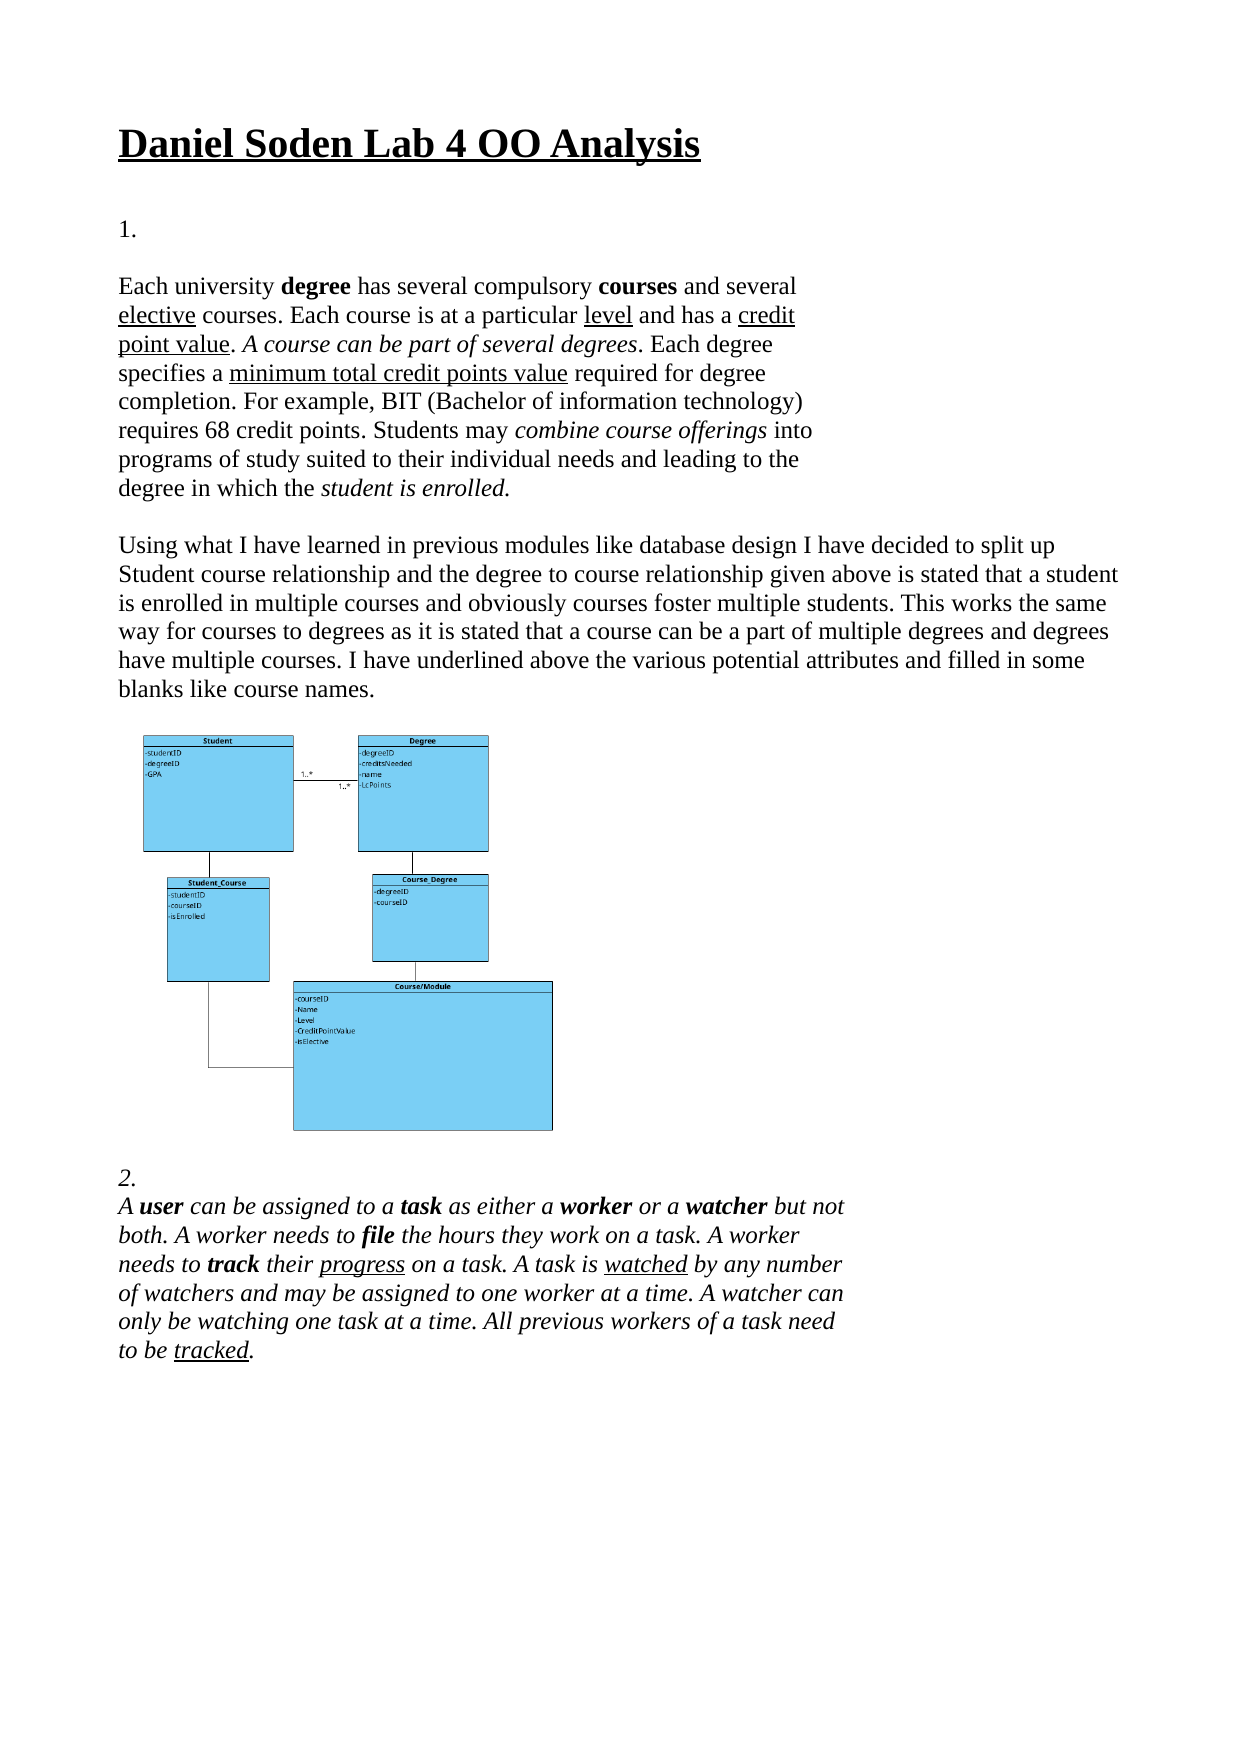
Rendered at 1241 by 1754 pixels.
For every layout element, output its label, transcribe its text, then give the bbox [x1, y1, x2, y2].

text Each university degree has several compulsory courses and several [118, 271, 1122, 300]
text 2. [118, 1163, 1122, 1191]
text degree in which the student is enrolled. [118, 473, 1122, 501]
text completion. For example, BIT (Bachelor of information technology) [118, 386, 1122, 415]
text Using what I have learned in previous modules like database design I have decided to split up Student course relationship and the degree to course relationship given above is stated that a student is enrolled in multiple courses and obviously courses foster multiple students. This works the same way for courses to degrees as it is stated that a course can be a part of multiple degrees and degrees have multiple courses. I have underlined above the various potential attributes and filled in some blanks like course names. [118, 530, 1122, 703]
text 1. [118, 214, 1122, 243]
text point value. A course can be part of several degrees. Each degree [118, 329, 1122, 358]
text only be watching one task at a time. All previous workers of a task need [118, 1306, 1122, 1335]
text programs of study suited to their individual needs and leading to the [118, 444, 1122, 473]
picture [136, 719, 562, 1141]
text needs to track their progress on a task. A task is watched by any number [118, 1249, 1122, 1278]
text elective courses. Each course is at a particular level and has a credit [118, 300, 1122, 329]
text of watchers and may be assigned to one worker at a time. A watcher can [118, 1278, 1122, 1306]
text specifies a minimum total credit points value required for degree [118, 358, 1122, 386]
text requires 68 credit points. Students may combine course offerings into [118, 415, 1122, 444]
text A user can be assigned to a task as either a worker or a watcher but not [118, 1191, 1122, 1220]
text both. A worker needs to file the hours they work on a task. A worker [118, 1220, 1122, 1249]
text Daniel Soden Lab 4 OO Analysis [118, 118, 1122, 166]
text to be tracked. [118, 1335, 1122, 1364]
